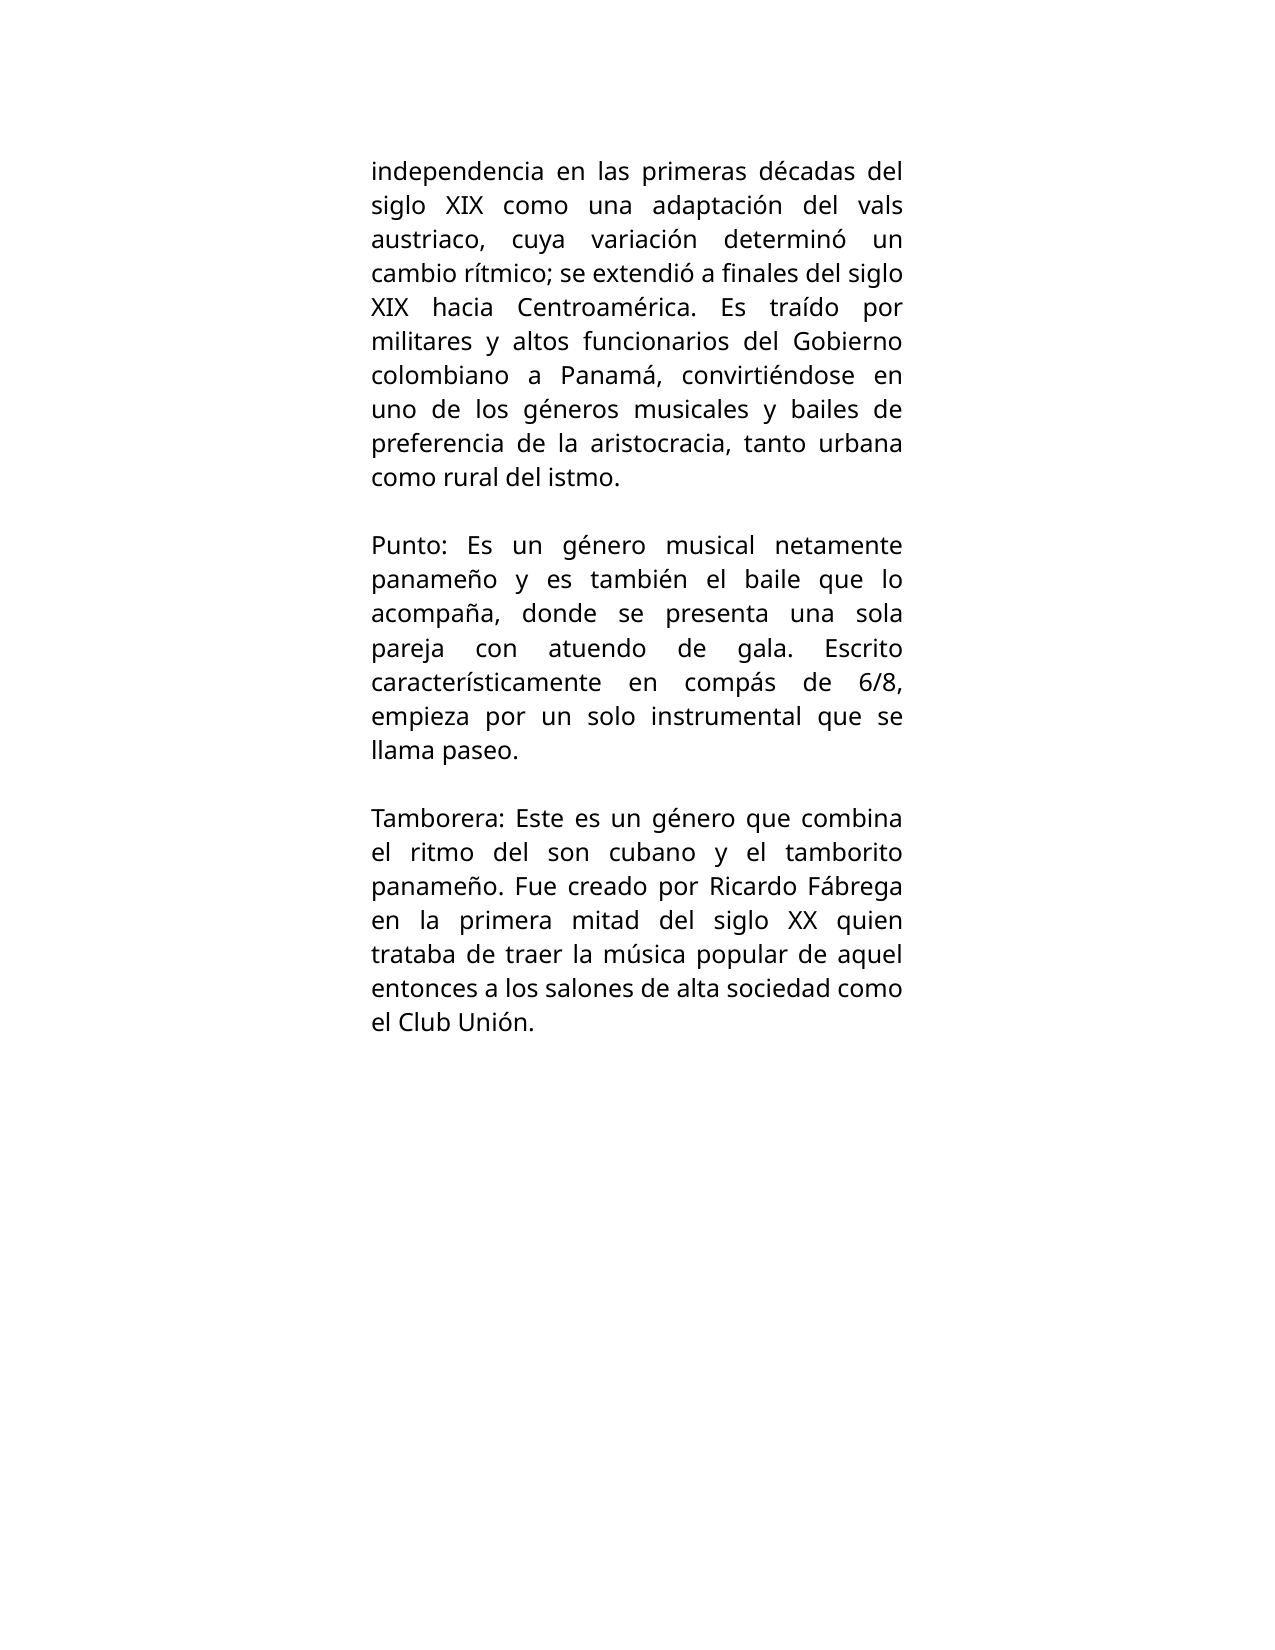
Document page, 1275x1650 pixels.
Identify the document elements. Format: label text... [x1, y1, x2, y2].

table_header [909, 148, 1018, 1045]
table_header independencia en las primeras décadas del siglo XIX como una adaptación del vals austriaco, cuya variación determinó un cambio rítmico; se extendió a finales del siglo XIX hacia Centroamérica. Es traído por militares y altos funcionarios del Gobierno colombiano a Panamá, convirtiéndose en uno de los géneros musicales y bailes de preferencia de la aristocracia, tanto urbana como rural del istmo. Punto: Es un género musical netamente panameño y es también el baile que lo acompaña, donde se presenta una sola pareja con atuendo de gala. Escrito característicamente en compás de 6/8, empieza por un solo instrumental que se llama paseo. Tamborera: Este es un género que combina el ritmo del son cubano y el tamborito panameño. Fue creado por Ricardo Fábrega en la primera mitad del siglo XX quien trataba de traer la música popular de aquel entonces a los salones de alta sociedad como el Club Unión. [365, 148, 909, 1045]
table_header [1018, 148, 1127, 1045]
table_header [256, 148, 365, 1045]
table_header [148, 148, 256, 1045]
